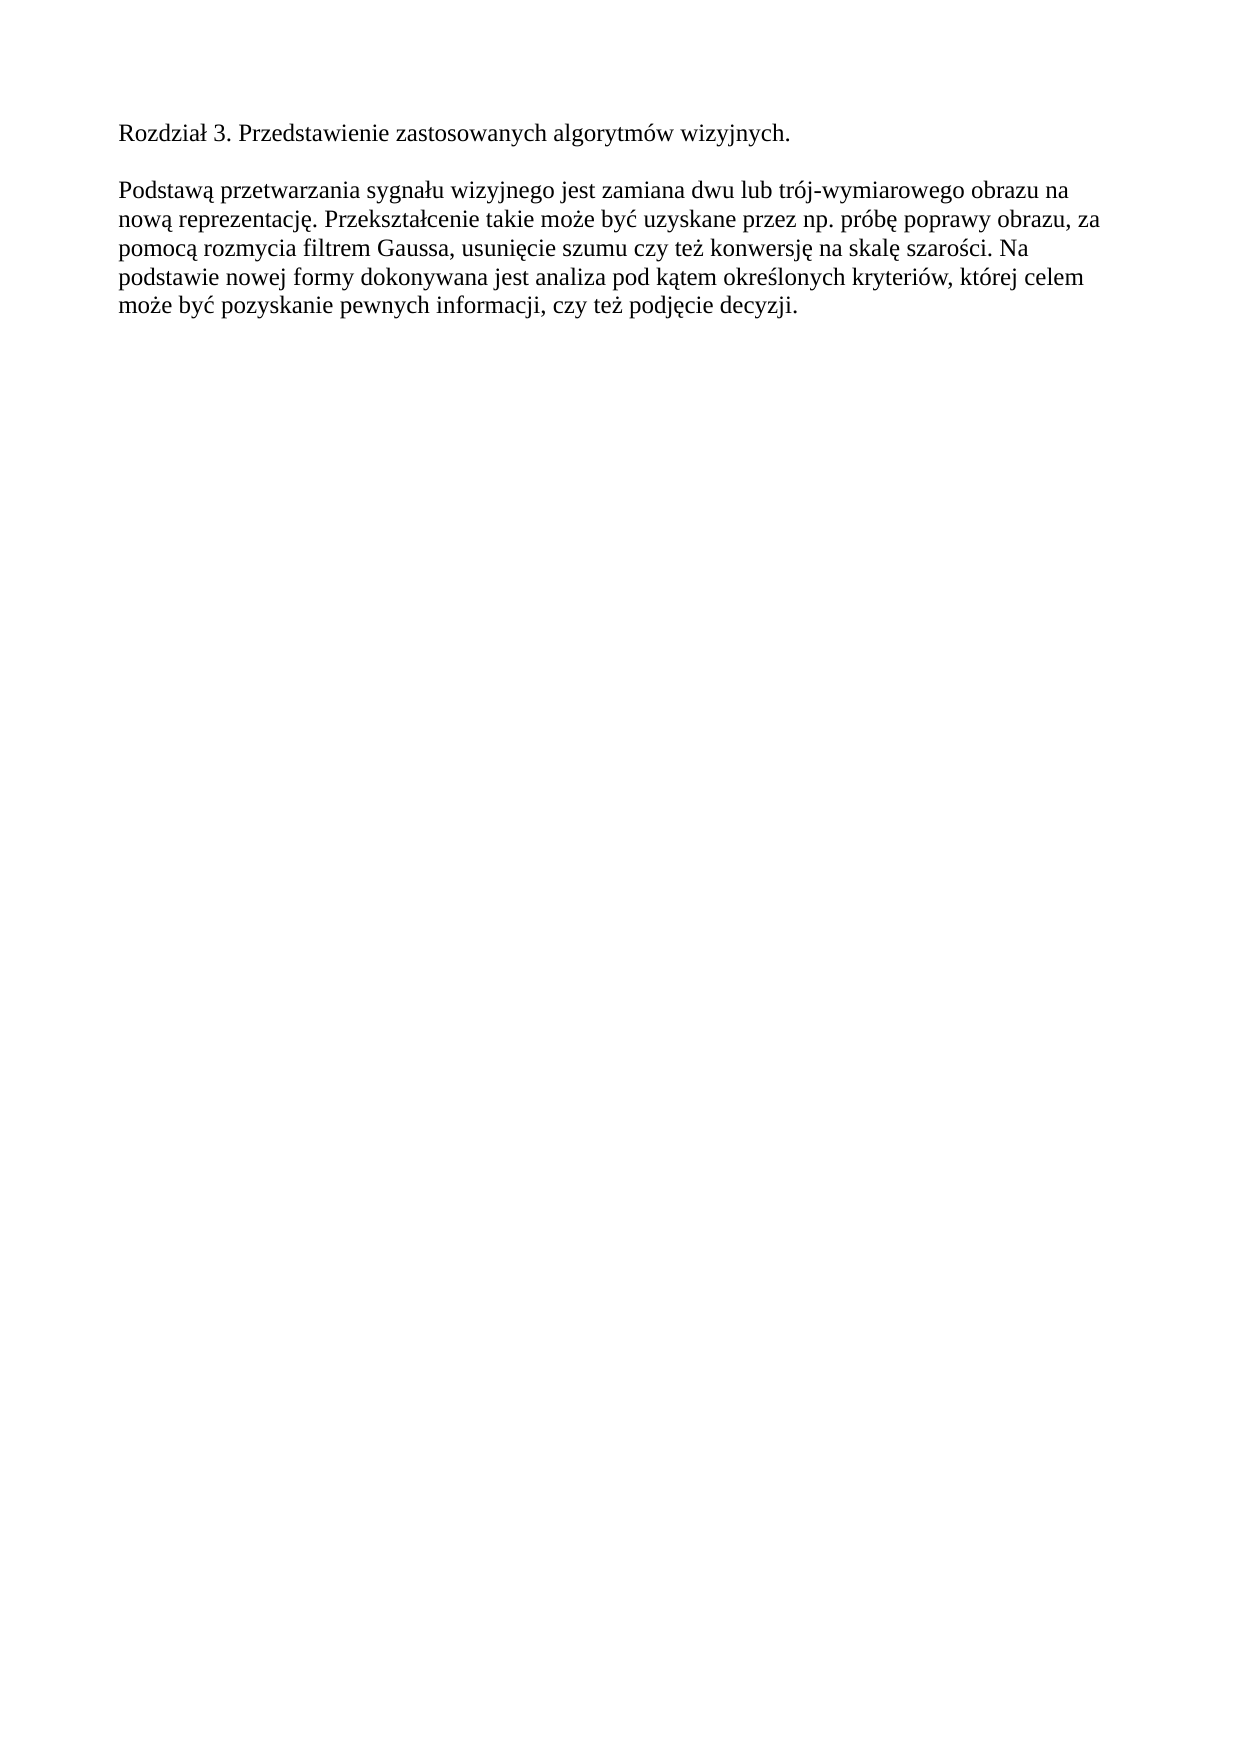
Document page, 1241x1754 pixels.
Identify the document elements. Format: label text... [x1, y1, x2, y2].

text Podstawą przetwarzania sygnału wizyjnego jest zamiana dwu lub trój-wymiarowego obrazu na nową reprezentację. Przekształcenie takie może być uzyskane przez np. próbę poprawy obrazu, za pomocą rozmycia filtrem Gaussa, usunięcie szumu czy też konwersję na skalę szarości. Na podstawie nowej formy dokonywana jest analiza pod kątem określonych kryteriów, której celem może być pozyskanie pewnych informacji, czy też podjęcie decyzji. [118, 176, 1122, 319]
text Rozdział 3. Przedstawienie zastosowanych algorytmów wizyjnych. [118, 118, 1122, 147]
